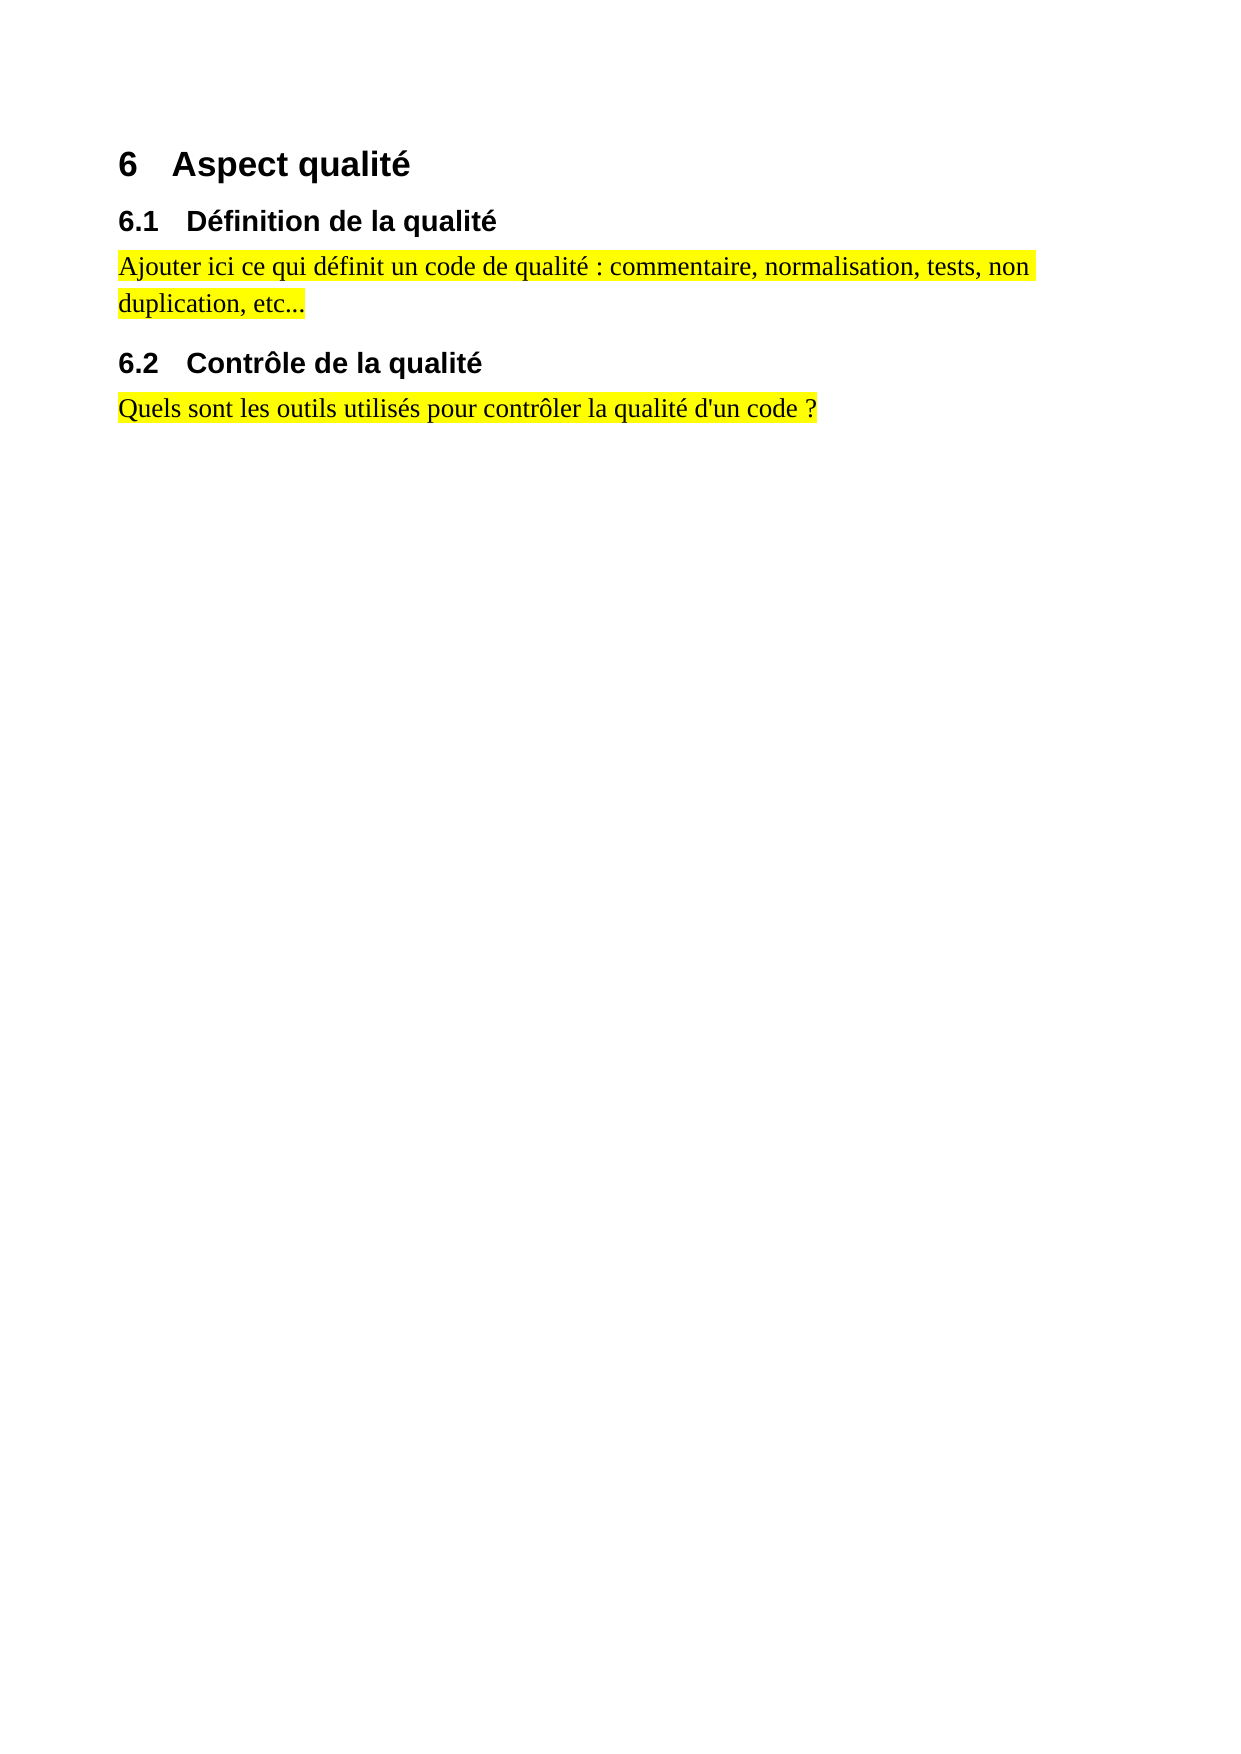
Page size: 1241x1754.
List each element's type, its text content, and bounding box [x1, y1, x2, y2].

subtitle Définition de la qualité [118, 204, 1122, 238]
text Quels sont les outils utilisés pour contrôler la qualité d'un code ? [817, 392, 1122, 423]
subtitle Aspect qualité [118, 143, 1122, 183]
text Ajouter ici ce qui définit un code de qualité : commentaire, normalisation, tests, non duplication, etc... [118, 250, 1122, 319]
subtitle Contrôle de la qualité [118, 346, 1122, 379]
